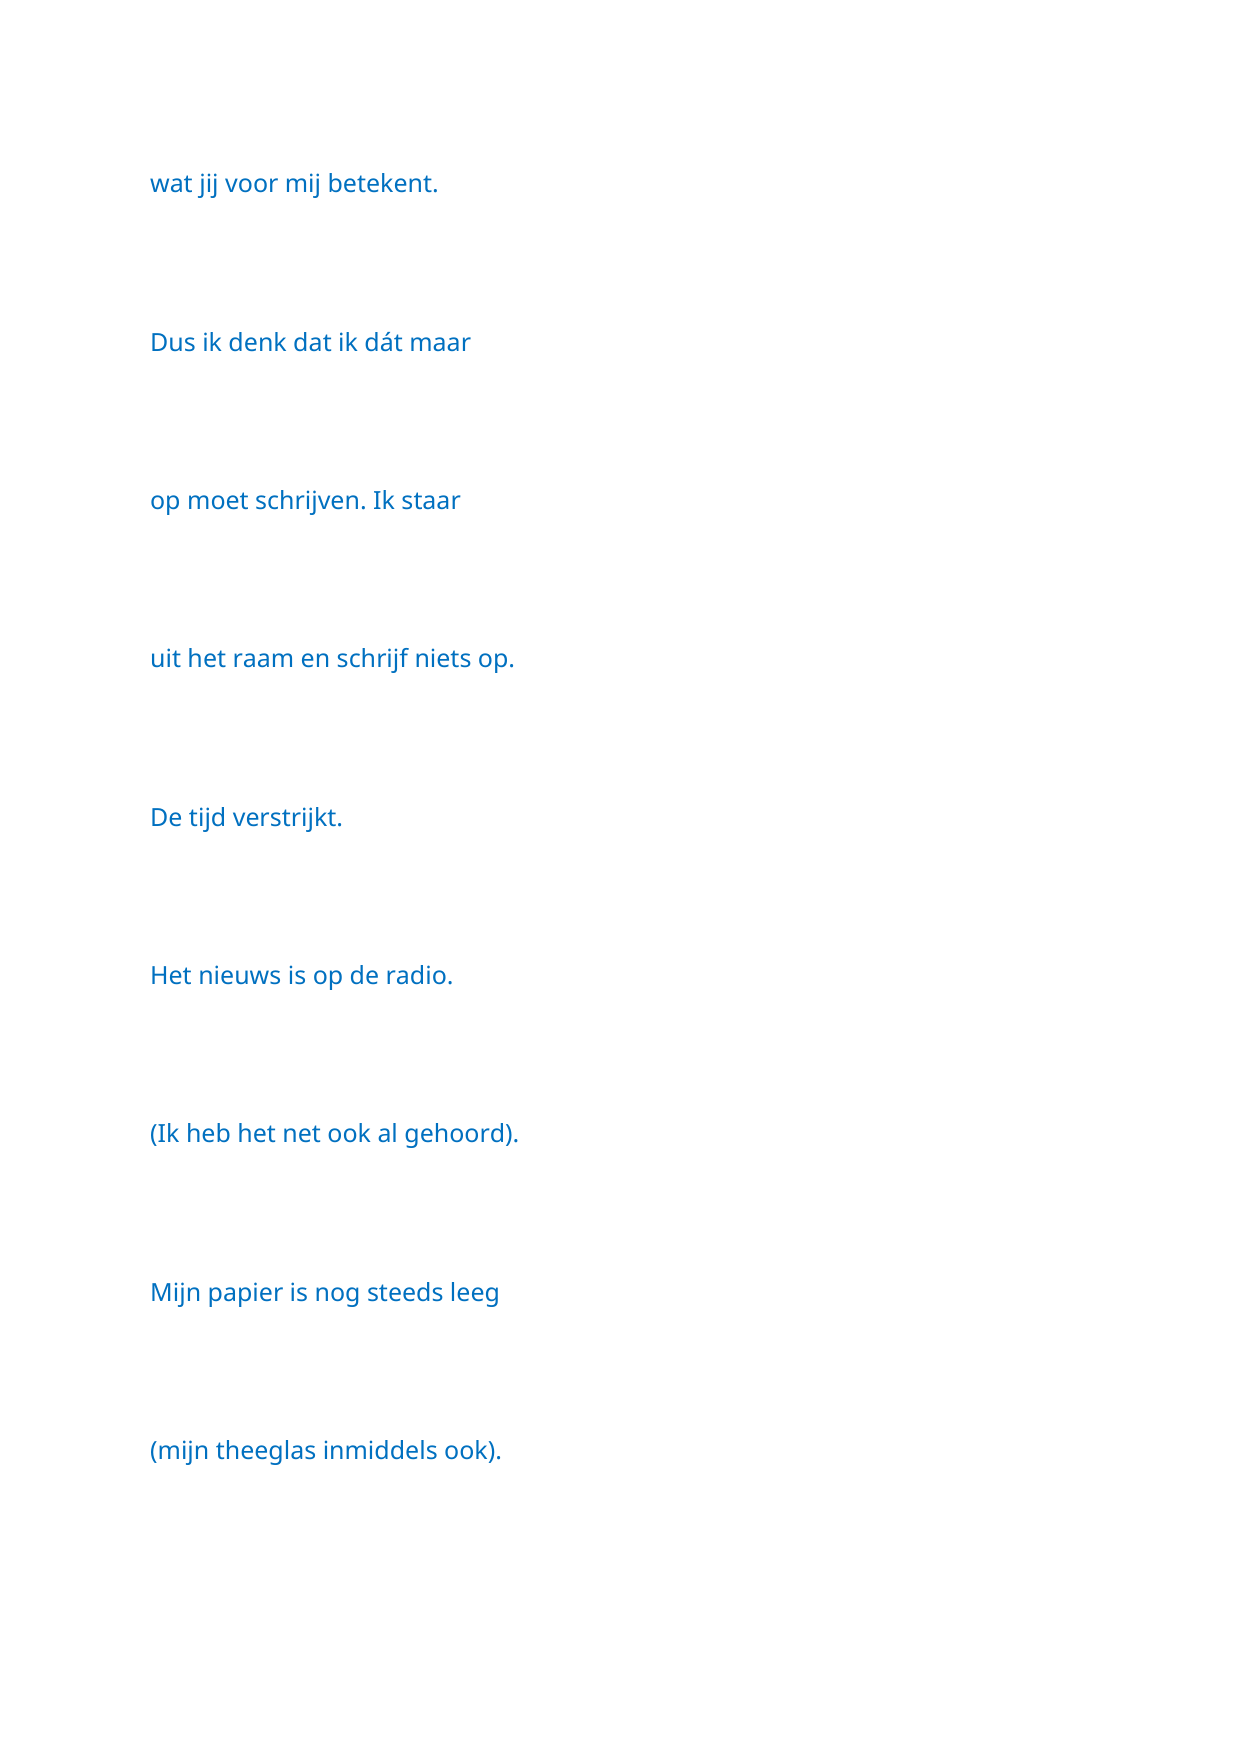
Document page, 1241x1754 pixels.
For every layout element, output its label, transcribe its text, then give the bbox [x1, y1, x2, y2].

text (Ik heb het net ook al gehoord). [150, 1100, 1090, 1150]
text (mijn theeglas inmiddels ook). [150, 1417, 1090, 1467]
text Mijn papier is nog steeds leeg [150, 1258, 1090, 1308]
text De tijd verstrijkt. [150, 783, 1090, 833]
text Dus ik denk dat ik dát maar [150, 308, 1090, 358]
text Het nieuws is op de radio. [150, 942, 1090, 992]
text uit het raam en schrijf niets op. [150, 625, 1090, 675]
text op moet schrijven. Ik staar [150, 467, 1090, 517]
text wat jij voor mij betekent. [150, 150, 1090, 200]
